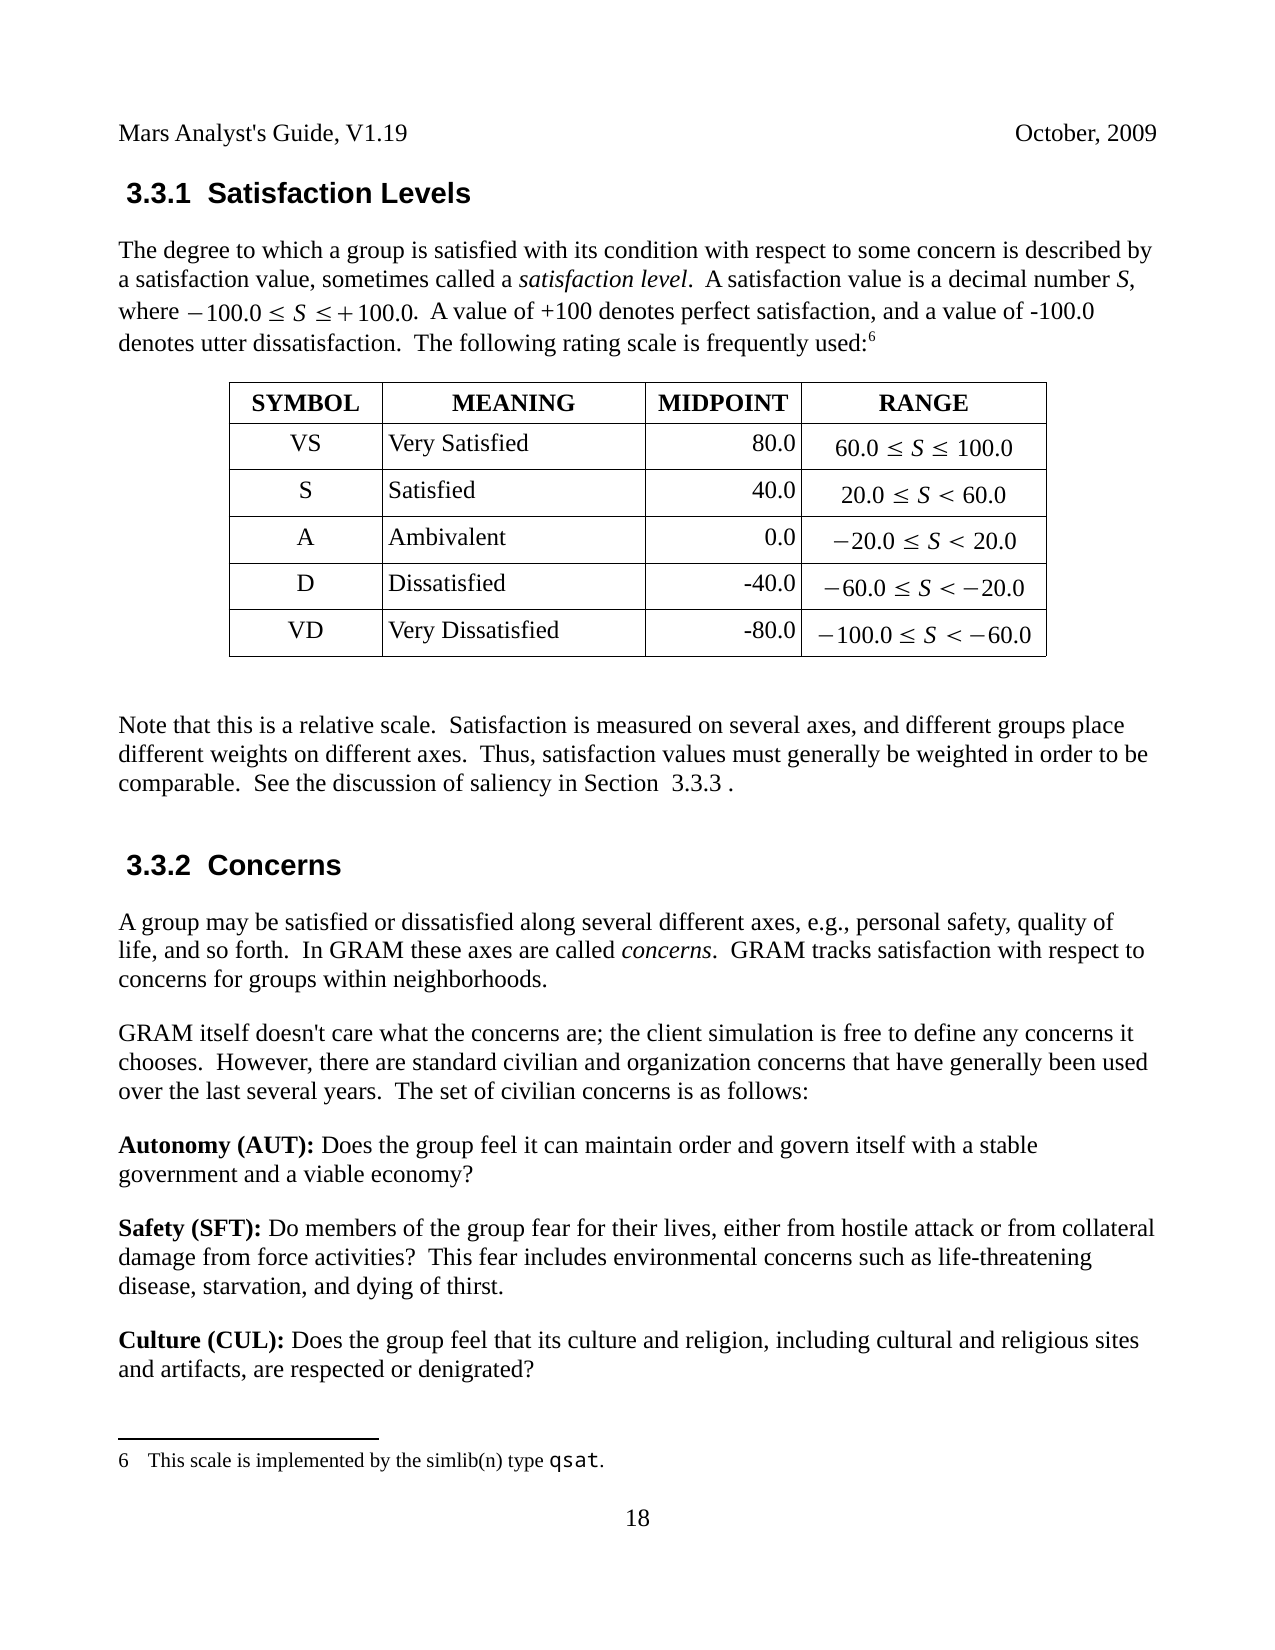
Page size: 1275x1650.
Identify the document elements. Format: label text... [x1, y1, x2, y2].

table_cell S [230, 470, 382, 516]
subtitle Satisfaction Levels [118, 176, 1157, 210]
text Culture (CUL): Does the group feel that its culture and religion, including cultural and religious sites and artifacts, are respected or denigrated? [118, 1325, 1157, 1382]
table_cell 40.0 [646, 470, 801, 516]
text Autonomy (AUT): Does the group feel it can maintain order and govern itself with a stable government and a viable economy? [118, 1130, 1157, 1188]
table_header MEANING [383, 383, 645, 423]
table_cell 0.0 [646, 517, 801, 563]
table_cell A [230, 517, 382, 563]
table_cell [802, 517, 1046, 563]
table_cell [802, 424, 1046, 469]
text A group may be satisfied or dissatisfied along several different axes, e.g., personal safety, quality of life, and so forth. In GRAM these axes are called concerns. GRAM tracks satisfaction with respect to concerns for groups within neighborhoods. [118, 907, 1157, 993]
subtitle Concerns [118, 848, 1157, 881]
table_cell -80.0 [646, 610, 801, 656]
table_cell -40.0 [646, 564, 801, 609]
text This scale is implemented by the simlib(n) type qsat. [118, 1445, 1157, 1474]
table_cell Ambivalent [383, 517, 645, 563]
text GRAM itself doesn't care what the concerns are; the client simulation is free to define any concerns it chooses. However, there are standard civilian and organization concerns that have generally been used over the last several years. The set of civilian concerns is as follows: [118, 1018, 1157, 1105]
table_cell VD [230, 610, 382, 656]
table_cell Satisfied [383, 470, 645, 516]
table_cell [802, 564, 1046, 609]
table_header RANGE [802, 383, 1046, 423]
table_cell VS [230, 424, 382, 469]
table_cell Very Satisfied [383, 424, 645, 469]
table_cell Dissatisfied [383, 564, 645, 609]
table_cell [802, 610, 1046, 656]
table_cell D [230, 564, 382, 609]
text The degree to which a group is satisfied with its condition with respect to some concern is described by a satisfaction value, sometimes called a satisfaction level. A satisfaction value is a decimal number S, where . A value of +100 denotes perfect satisfaction, and a value of -100.0 denotes utter dissatisfaction. The following rating scale is frequently used: [118, 235, 1157, 357]
table_cell Very Dissatisfied [383, 610, 645, 656]
table_cell 80.0 [646, 424, 801, 469]
text Note that this is a relative scale. Satisfaction is measured on several axes, and different groups place different weights on different axes. Thus, satisfaction values must generally be weighted in order to be comparable. See the discussion of saliency in Section 3.3.3 . [118, 710, 1157, 797]
text Safety (SFT): Do members of the group fear for their lives, either from hostile attack or from collateral damage from force activities? This fear includes environmental concerns such as life-threatening disease, starvation, and dying of thirst. [118, 1213, 1157, 1299]
table_header SYMBOL [230, 383, 382, 423]
table_cell [802, 470, 1046, 516]
table_header MIDPOINT [646, 383, 801, 423]
